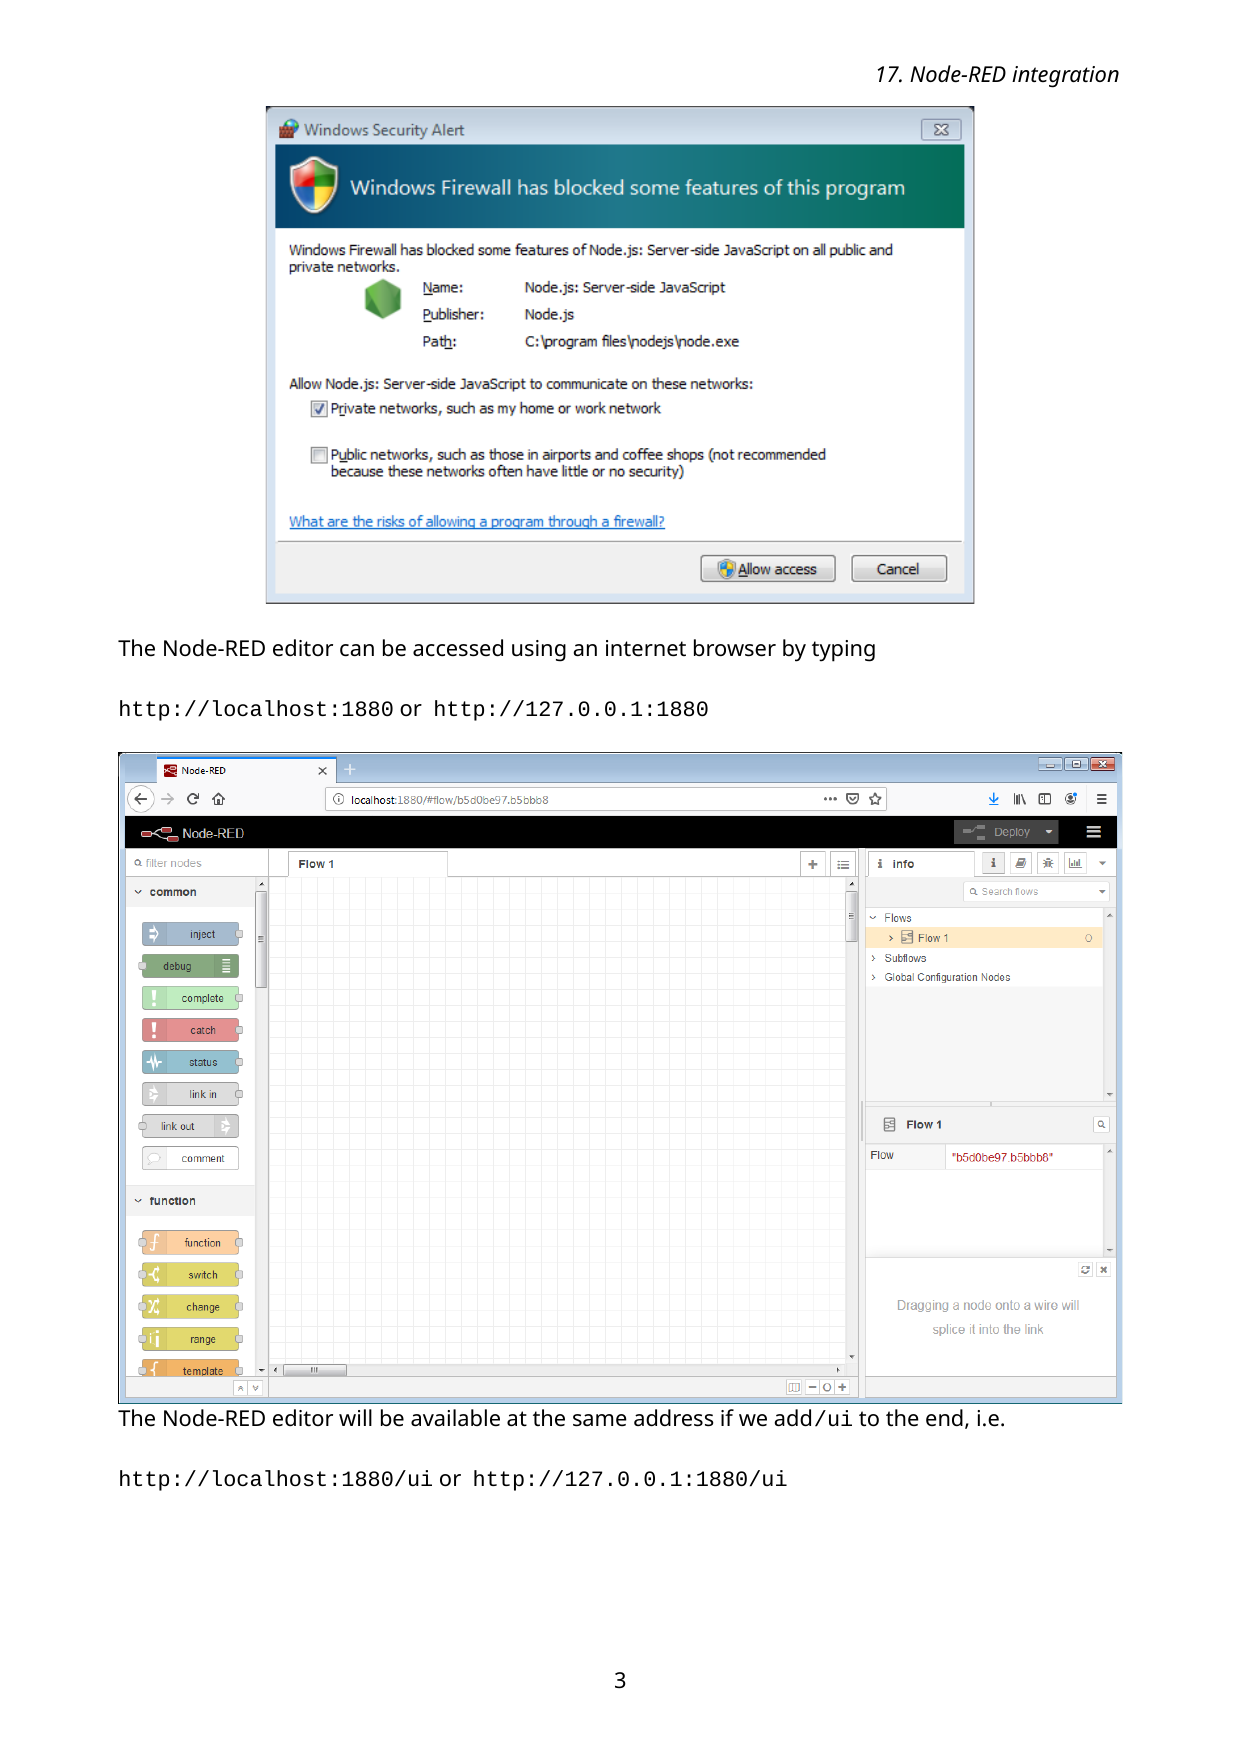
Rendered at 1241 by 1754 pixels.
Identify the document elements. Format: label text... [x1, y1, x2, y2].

text The Node-RED editor can be accessed using an internet browser by typing [118, 633, 1122, 663]
picture [118, 752, 1123, 1404]
picture [265, 106, 975, 604]
text The Node-RED editor will be available at the same address if we add/ui to the end, i.e. [118, 1404, 1122, 1433]
text http://localhost:1880 or http://127.0.0.1:1880 [118, 693, 1122, 723]
text http://localhost:1880/ui or http://127.0.0.1:1880/ui [118, 1463, 1122, 1493]
